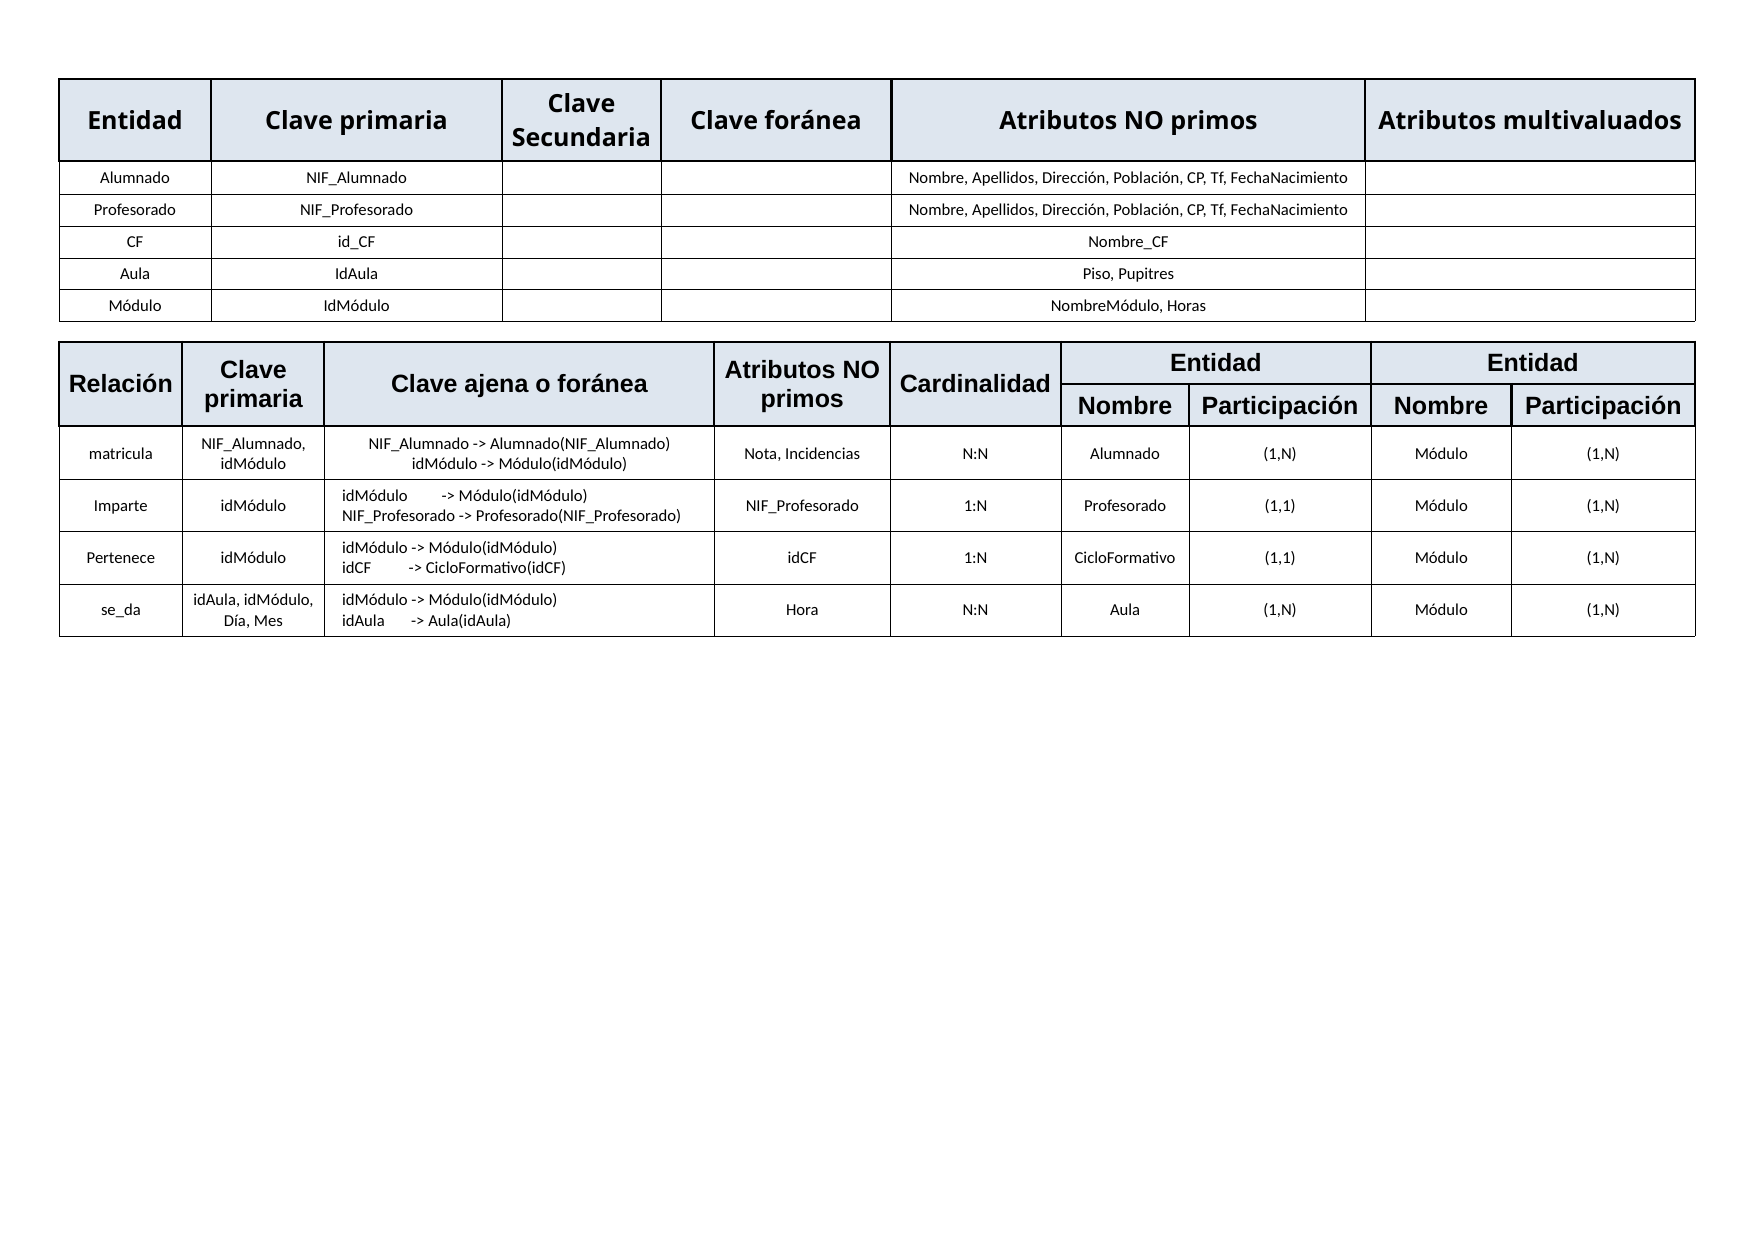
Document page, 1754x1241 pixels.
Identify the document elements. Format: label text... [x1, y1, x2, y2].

table_cell Alumnado [60, 162, 211, 194]
table_cell Piso, Pupitres [892, 259, 1365, 289]
table_cell NIF_Profesorado [715, 480, 890, 531]
table_cell Aula [1062, 585, 1189, 636]
table_header Entidad [1062, 343, 1370, 383]
table_cell NIF_Alumnado -> Alumnado(NIF_Alumnado) idMódulo -> Módulo(idMódulo) [325, 427, 714, 479]
table_cell Imparte [60, 480, 182, 531]
table_cell Módulo [1372, 532, 1511, 584]
table_cell Pertenece [60, 532, 182, 584]
table_cell idMódulo -> Módulo(idMódulo) idAula -> Aula(idAula) [325, 585, 714, 636]
table_header Atributos NO primos [893, 80, 1364, 160]
table_cell Aula [60, 259, 211, 289]
table_cell idMódulo [183, 532, 324, 584]
table_cell idMódulo -> Módulo(idMódulo) idCF -> CicloFormativo(idCF) [325, 532, 714, 584]
table_cell Nombre, Apellidos, Dirección, Población, CP, Tf, FechaNacimiento [892, 162, 1365, 194]
table_cell Nota, Incidencias [715, 427, 890, 479]
table_header Relación [60, 343, 181, 425]
table_cell N:N [891, 585, 1061, 636]
table_cell idAula, idMódulo, Día, Mes [183, 585, 324, 636]
table_cell NombreMódulo, Horas [892, 290, 1365, 321]
table_cell (1,1) [1190, 532, 1371, 584]
table_cell (1,N) [1512, 585, 1695, 636]
table_cell [1366, 195, 1695, 226]
table_header Clave foránea [662, 80, 890, 160]
table_cell Profesorado [1062, 480, 1189, 531]
table_cell 1:N [891, 532, 1061, 584]
table_cell [503, 162, 661, 194]
table_cell NIF_Alumnado [212, 162, 502, 194]
table_cell N:N [891, 427, 1061, 479]
table_cell [662, 259, 891, 289]
table_cell Participación [1190, 385, 1370, 425]
table_header Atributos multivaluados [1366, 80, 1694, 160]
table_cell Alumnado [1062, 427, 1189, 479]
table_cell matricula [60, 427, 182, 479]
table_cell [1366, 290, 1695, 321]
table_cell 1:N [891, 480, 1061, 531]
table_cell [662, 227, 891, 257]
table_cell [662, 195, 891, 226]
table_cell (1,N) [1190, 427, 1371, 479]
table_cell NIF_Alumnado, idMódulo [183, 427, 324, 479]
table_header Entidad [1372, 343, 1694, 383]
table_cell [662, 162, 891, 194]
table_cell Nombre [1062, 385, 1188, 425]
table_cell id_CF [212, 227, 502, 257]
table_cell [503, 227, 661, 257]
table_cell Nombre, Apellidos, Dirección, Población, CP, Tf, FechaNacimiento [892, 195, 1365, 226]
table_cell [1366, 227, 1695, 257]
table_cell [662, 290, 891, 321]
table_cell idMódulo [183, 480, 324, 531]
table_cell (1,N) [1512, 427, 1695, 479]
table_cell [1366, 259, 1695, 289]
table_cell CF [60, 227, 211, 257]
table_header Clave primaria [183, 343, 323, 425]
table_cell idCF [715, 532, 890, 584]
table_cell IdAula [212, 259, 502, 289]
table_cell Módulo [60, 290, 211, 321]
table_cell CicloFormativo [1062, 532, 1189, 584]
table_cell [503, 290, 661, 321]
table_cell Profesorado [60, 195, 211, 226]
table_cell Nombre_CF [892, 227, 1365, 257]
table_header Atributos NO primos [715, 343, 889, 425]
table_header Entidad [60, 80, 210, 160]
table_cell Hora [715, 585, 890, 636]
table_cell Participación [1513, 385, 1694, 425]
table_cell IdMódulo [212, 290, 502, 321]
table_cell idMódulo -> Módulo(idMódulo) NIF_Profesorado -> Profesorado(NIF_Profesorado) [325, 480, 714, 531]
table_cell Módulo [1372, 480, 1511, 531]
table_cell [503, 259, 661, 289]
table_header Cardinalidad [891, 343, 1060, 425]
table_cell Nombre [1372, 385, 1510, 425]
table_header Clave Secundaria [503, 80, 660, 160]
table_cell NIF_Profesorado [212, 195, 502, 226]
table_cell (1,1) [1190, 480, 1371, 531]
table_cell (1,N) [1512, 480, 1695, 531]
table_cell se_da [60, 585, 182, 636]
table_cell [503, 195, 661, 226]
table_cell (1,N) [1512, 532, 1695, 584]
table_header Clave primaria [212, 80, 501, 160]
table_cell (1,N) [1190, 585, 1371, 636]
table_cell Módulo [1372, 427, 1511, 479]
table_header Clave ajena o foránea [325, 343, 713, 425]
table_cell [1366, 162, 1695, 194]
table_cell Módulo [1372, 585, 1511, 636]
